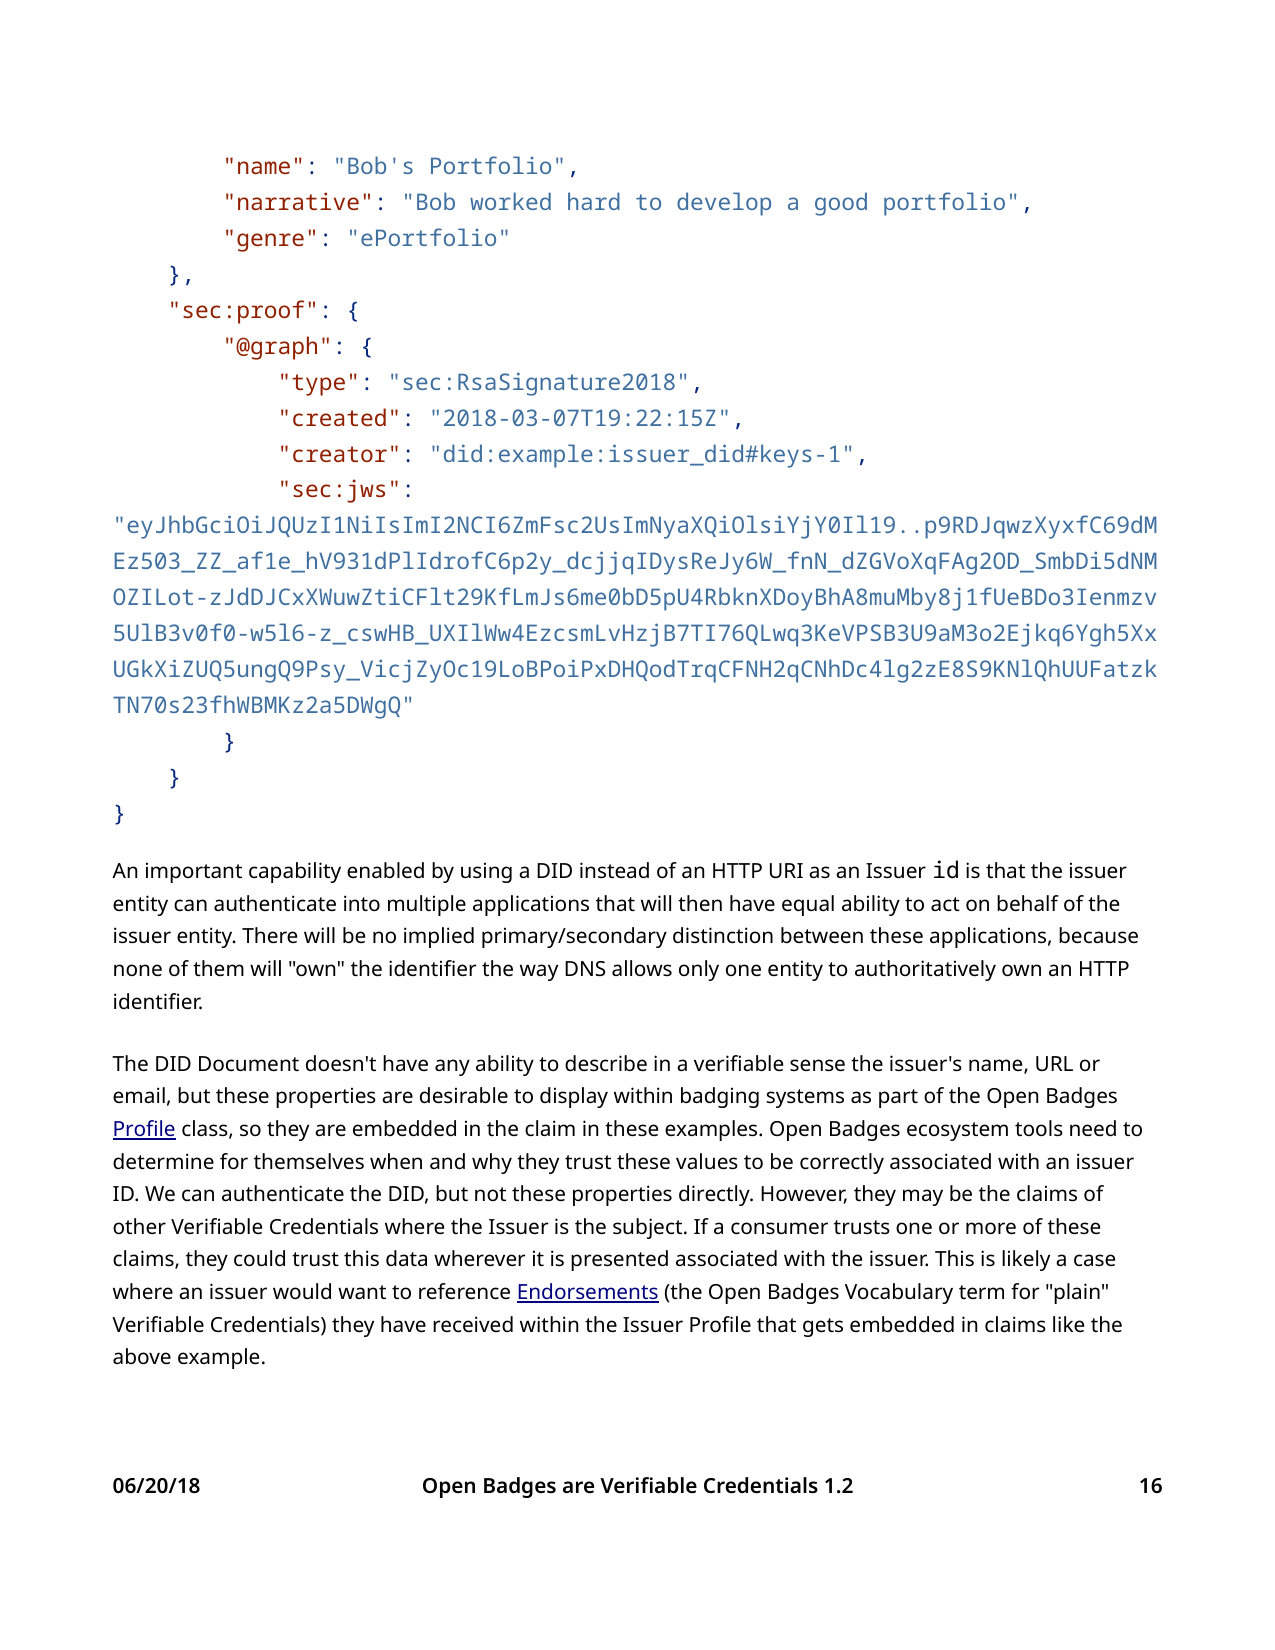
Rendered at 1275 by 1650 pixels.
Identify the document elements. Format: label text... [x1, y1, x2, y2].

text "name": "Bob's Portfolio", "narrative": "Bob worked hard to develop a good portfolio", "genre": "ePortfolio" }, "sec:proof": { "@graph": { "type": "sec:RsaSignature2018", "created": "2018-03-07T19:22:15Z", "creator": "did:example:issuer_did#keys-1", "sec:jws": "eyJhbGciOiJQUzI1NiIsImI2NCI6ZmFsc2UsImNyaXQiOlsiYjY0Il19..p9RDJqwzXyxfC69dMEz503_ZZ_af1e_hV931dPlIdrofC6p2y_dcjjqIDysReJy6W_fnN_dZGVoXqFAg2OD_SmbDi5dNMOZILot‑zJdDJCxXWuwZtiCFlt29KfLmJs6me0bD5pU4RbknXDoyBhA8muMby8j1fUeBDo3Ienmzv5UlB3v0f0-w5l6‑z_cswHB_UXIlWw4EzcsmLvHzjB7TI76QLwq3KeVPSB3U9aM3o2Ejkq6Ygh5XxUGkXiZUQ5ungQ9Psy_VicjZyOc19LoBPoiPxDHQodTrqCFNH2qCNhDc4lg2zE8S9KNlQhUUFatzkTN70s23fhWBMKz2a5DWgQ" } } } [112, 150, 1162, 828]
text An important capability enabled by using a DID instead of an HTTP URI as an Issuer id is that the issuer entity can authenticate into multiple applications that will then have equal ability to act on behalf of the issuer entity. There will be no implied primary/secondary distinction between these applications, because none of them will "own" the identifier the way DNS allows only one entity to authoritatively own an HTTP identifier. [112, 854, 1162, 1015]
text The DID Document doesn't have any ability to describe in a verifiable sense the issuer's name, URL or email, but these properties are desirable to display within badging systems as part of the Open Badges Profile class, so they are embedded in the claim in these examples. Open Badges ecosystem tools need to determine for themselves when and why they trust these values to be correctly associated with an issuer ID. We can authenticate the DID, but not these properties directly. However, they may be the claims of other Verifiable Credentials where the Issuer is the subject. If a consumer trusts one or more of these claims, they could trust this data wherever it is presented associated with the issuer. This is likely a case where an issuer would want to reference Endorsements (the Open Badges Vocabulary term for "plain" Verifiable Credentials) they have received within the Issuer Profile that gets embedded in claims like the above example. [112, 1049, 1162, 1371]
